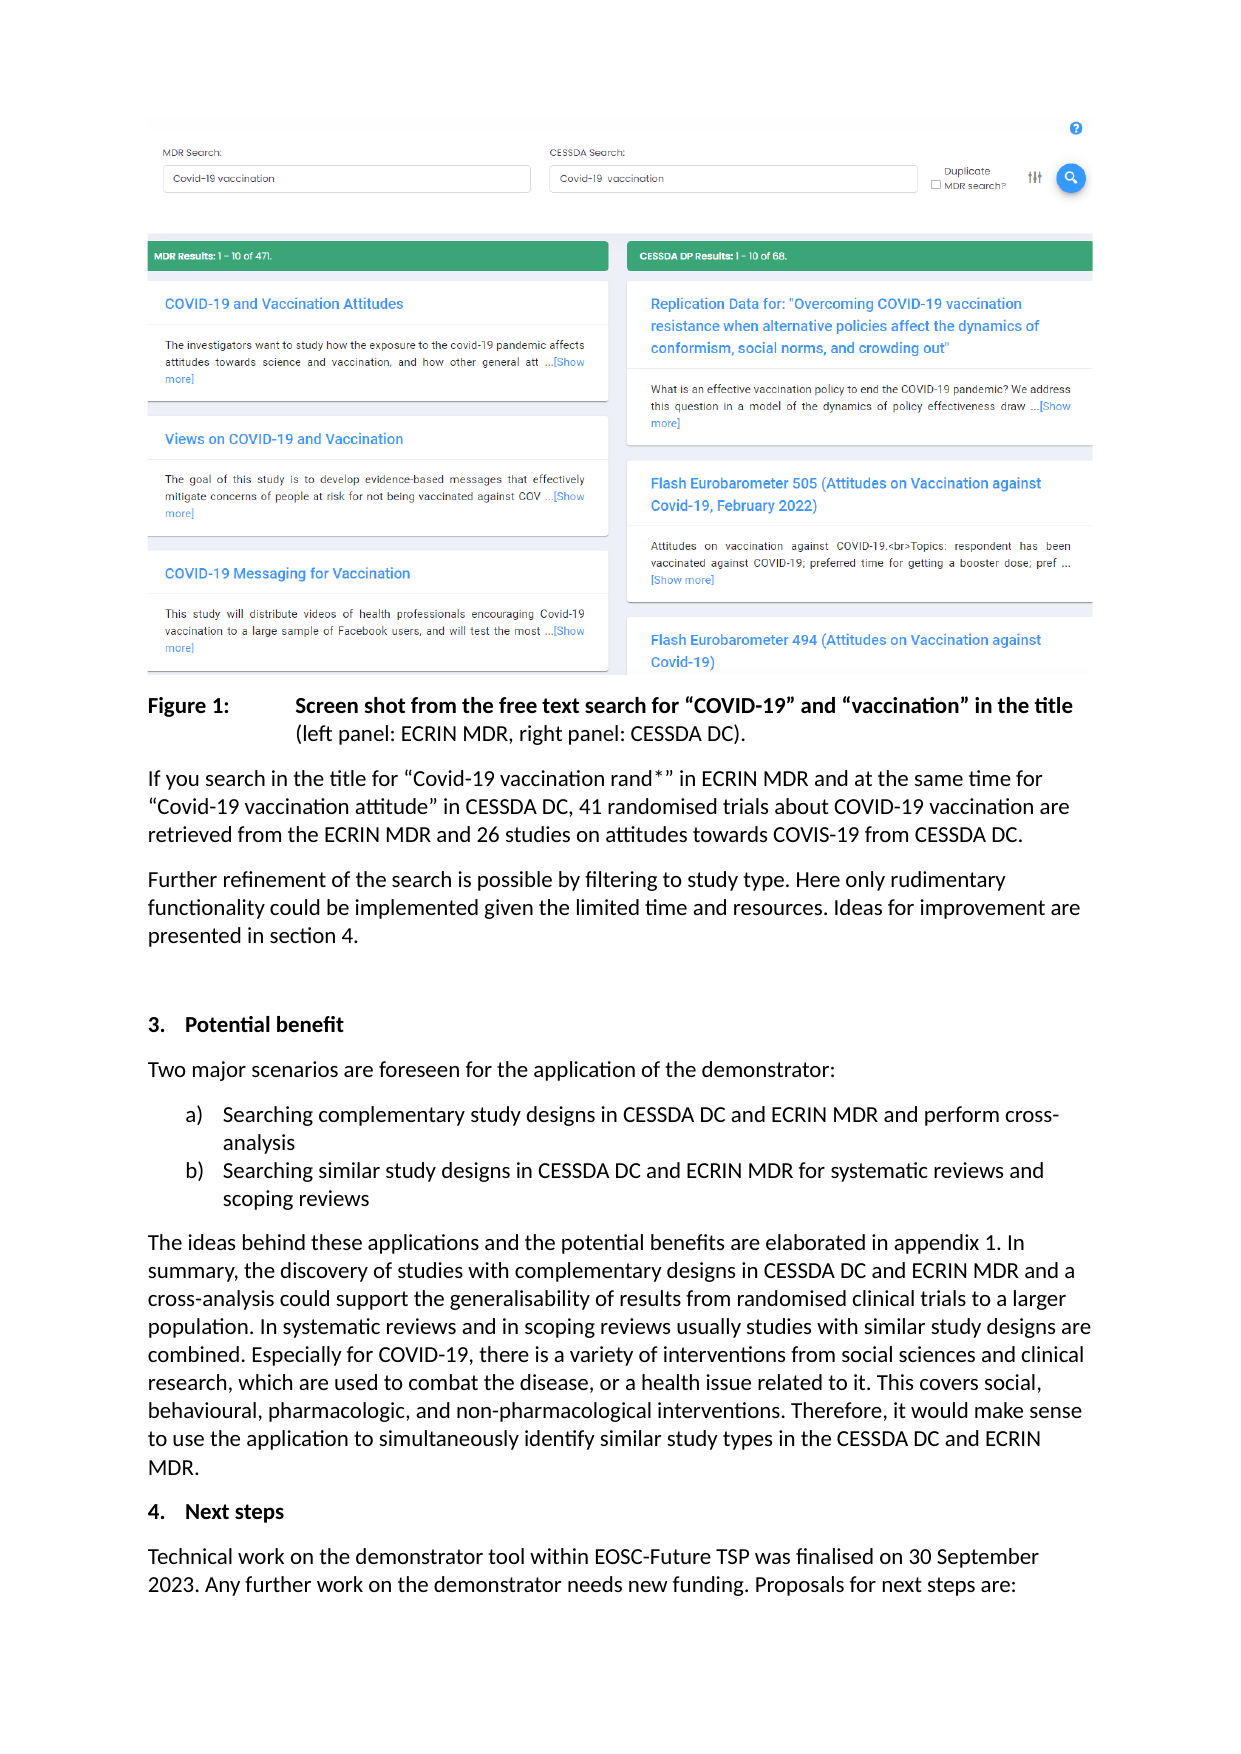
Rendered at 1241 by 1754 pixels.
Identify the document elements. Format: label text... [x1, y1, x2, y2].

list Next steps [148, 1497, 1093, 1525]
text Two major scenarios are foreseen for the application of the demonstrator: [148, 1055, 1093, 1083]
text The ideas behind these applications and the potential benefits are elaborated in appendix 1. In summary, the discovery of studies with complementary designs in CESSDA DC and ECRIN MDR and a cross-analysis could support the generalisability of results from randomised clinical trials to a larger population. In systematic reviews and in scoping reviews usually studies with similar study designs are combined. Especially for COVID-19, there is a variety of interventions from social sciences and clinical research, which are used to combat the disease, or a health issue related to it. This covers social, behavioural, pharmacologic, and non-pharmacological interventions. Therefore, it would make sense to use the application to simultaneously identify similar study types in the CESSDA DC and ECRIN MDR. [148, 1228, 1093, 1481]
text Figure 1: Screen shot from the free text search for “COVID-19” and “vaccination” in the title (left panel: ECRIN MDR, right panel: CESSDA DC). [148, 691, 1093, 747]
list Potential benefit [148, 1010, 1093, 1038]
text If you search in the title for “Covid-19 vaccination rand*” in ECRIN MDR and at the same time for “Covid-19 vaccination attitude” in CESSDA DC, 41 randomised trials about COVID-19 vaccination are retrieved from the ECRIN MDR and 26 studies on attitudes towards COVIS-19 from CESSDA DC. [148, 764, 1093, 848]
list Searching complementary study designs in CESSDA DC and ECRIN MDR and perform cross-analysis [185, 1100, 1093, 1156]
text Technical work on the demonstrator tool within EOSC-Future TSP was finalised on 30 September 2023. Any further work on the demonstrator needs new funding. Proposals for next steps are: [148, 1542, 1093, 1598]
text Further refinement of the search is possible by filtering to study type. Here only rudimentary functionality could be implemented given the limited time and resources. Ideas for improvement are presented in section 4. [148, 865, 1093, 949]
list Searching similar study designs in CESSDA DC and ECRIN MDR for systematic reviews and scoping reviews [185, 1156, 1093, 1212]
